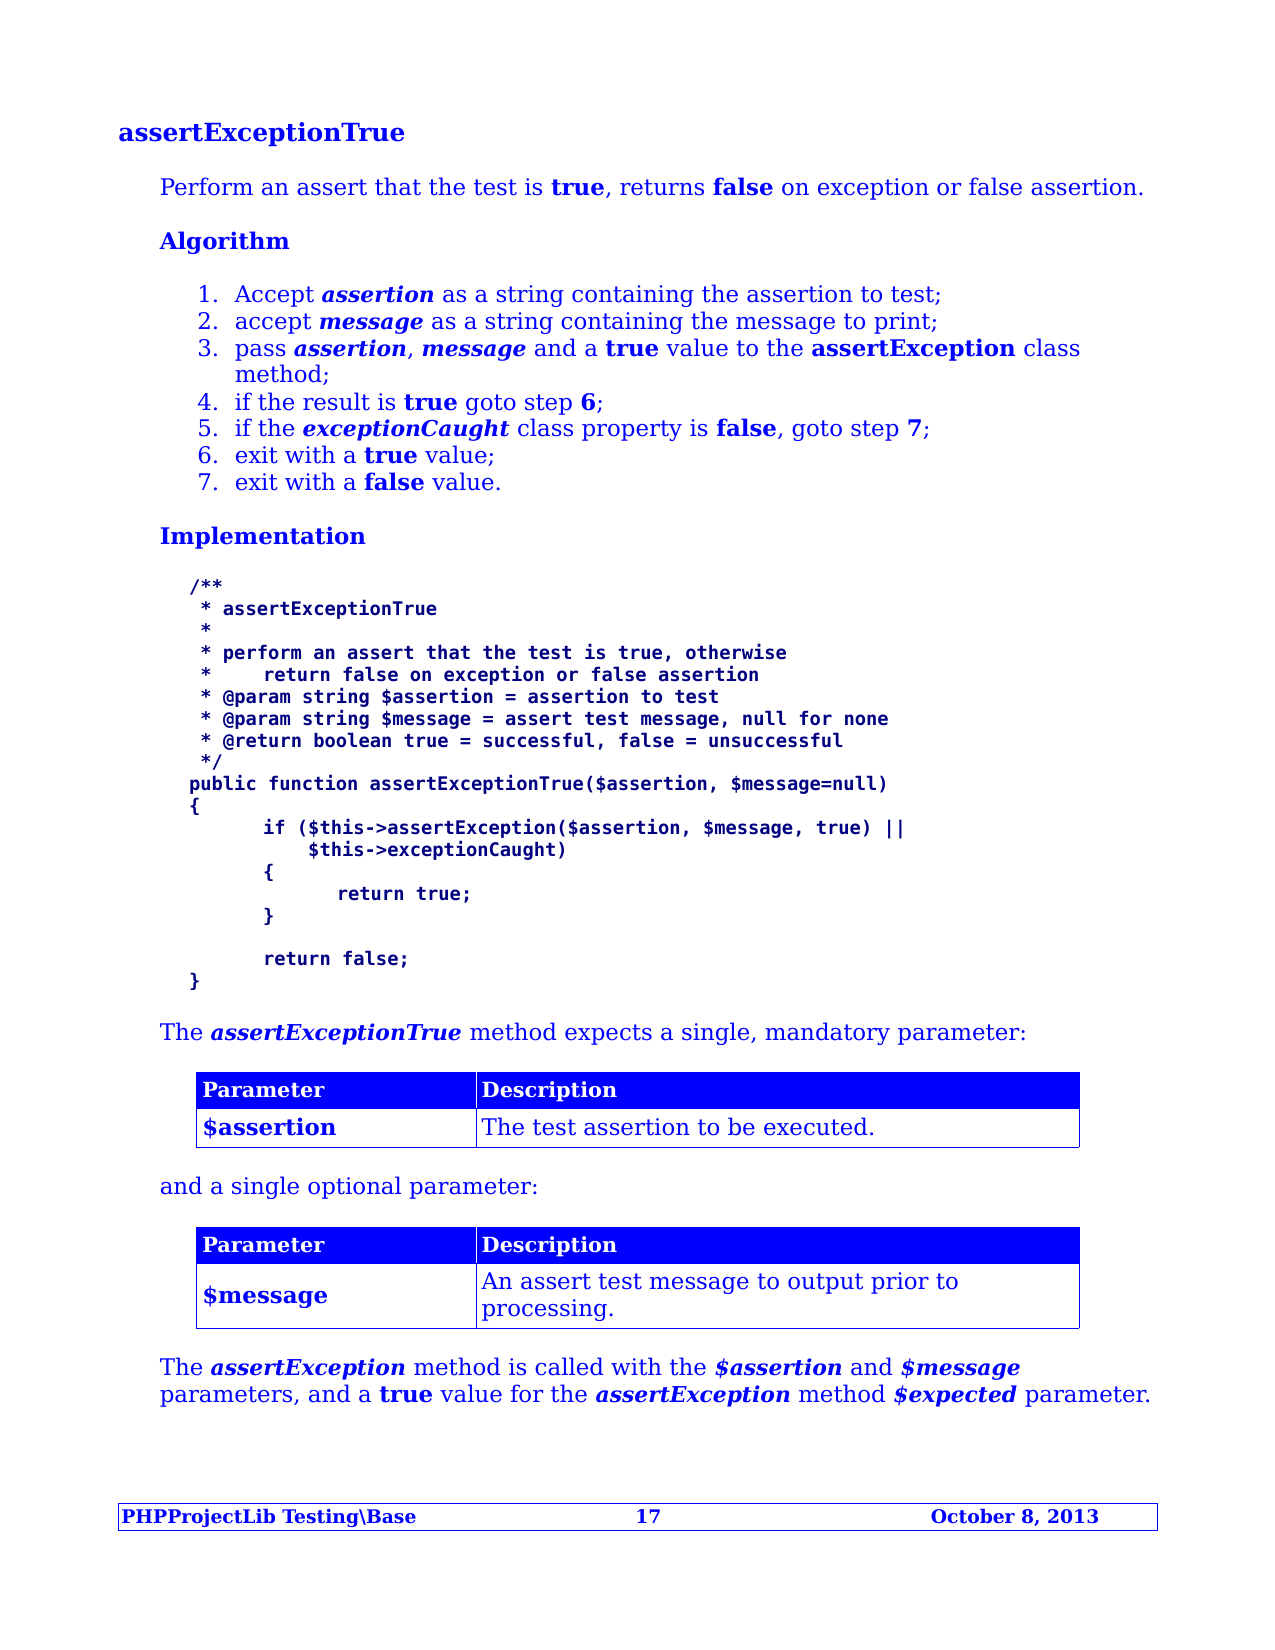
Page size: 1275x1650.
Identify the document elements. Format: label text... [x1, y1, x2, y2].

list { [189, 795, 1157, 817]
list } [189, 970, 1157, 992]
text Algorithm [159, 228, 1157, 255]
title assertExceptionTrue [118, 118, 1157, 147]
list * @param string $message = assert test message, null for none [189, 708, 1157, 729]
text The assertException method is called with the $assertion and $message parameters, and a true value for the assertException method $expected parameter. [159, 1354, 1157, 1408]
text Implementation [159, 523, 1157, 550]
list /** [189, 576, 1157, 598]
list * @param string $assertion = assertion to test [189, 686, 1157, 708]
list return true; [189, 883, 1157, 904]
text The assertExceptionTrue method expects a single, mandatory parameter: [159, 1019, 1157, 1045]
table_cell $assertion [197, 1109, 476, 1147]
text and a single optional parameter: [159, 1173, 1157, 1200]
list accept message as a string containing the message to print; [197, 308, 1157, 335]
table_cell $message [197, 1264, 476, 1328]
table_cell An assert test message to output prior to processing. [477, 1264, 1079, 1328]
list } [189, 904, 1157, 926]
list return false; [189, 948, 1157, 970]
list public function assertExceptionTrue($assertion, $message=null) [189, 773, 1157, 795]
table_header Parameter [197, 1073, 476, 1108]
list if the result is true goto step 6; [197, 388, 1157, 415]
list * assertExceptionTrue [189, 598, 1157, 620]
list if ($this->assertException($assertion, $message, true) || [189, 817, 1157, 839]
table_header Description [477, 1228, 1079, 1263]
list exit with a true value; [197, 442, 1157, 469]
list */ [189, 751, 1157, 773]
table_header Description [477, 1073, 1079, 1108]
list * @return boolean true = successful, false = unsuccessful [189, 729, 1157, 751]
list Accept assertion as a string containing the assertion to test; [197, 281, 1157, 308]
list * [189, 620, 1157, 642]
list * return false on exception or false assertion [189, 664, 1157, 686]
list pass assertion, message and a true value to the assertException class method; [197, 335, 1157, 388]
list if the exceptionCaught class property is false, goto step 7; [197, 415, 1157, 442]
list { [189, 861, 1157, 883]
list exit with a false value. [197, 469, 1157, 496]
table_cell The test assertion to be executed. [477, 1109, 1079, 1147]
text Perform an assert that the test is true, returns false on exception or false assertion. [159, 174, 1157, 201]
list $this->exceptionCaught) [189, 839, 1157, 861]
list * perform an assert that the test is true, otherwise [189, 642, 1157, 664]
table_header Parameter [197, 1228, 476, 1263]
